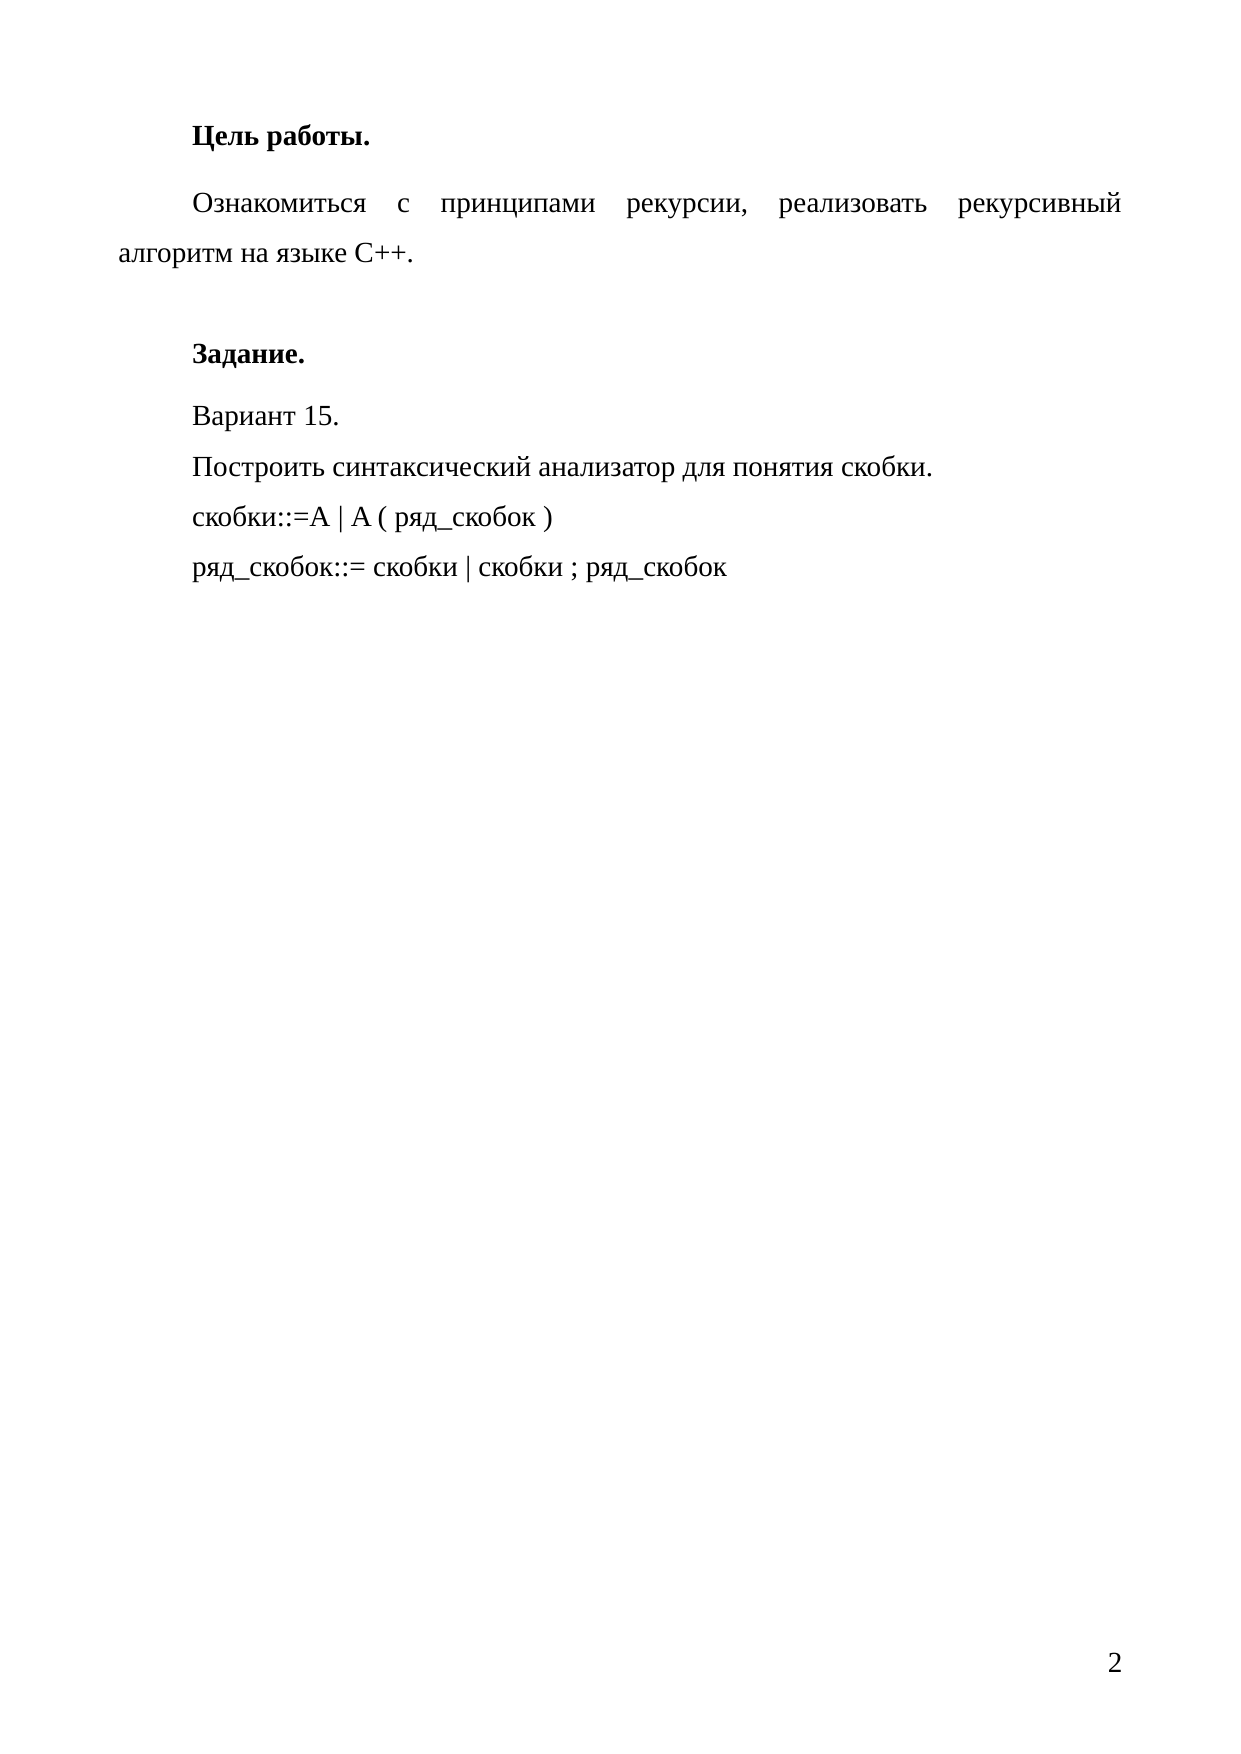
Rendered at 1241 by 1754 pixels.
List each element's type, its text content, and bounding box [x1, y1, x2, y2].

subtitle Цель работы. [118, 118, 1122, 152]
text Построить синтаксический анализатор для понятия скобки. [118, 449, 1122, 482]
text Вариант 15. [118, 398, 1122, 432]
text ряд_скобок::= скобки | скобки ; ряд_скобок [118, 549, 1122, 583]
text скобки::=А | A ( ряд_скобок ) [118, 499, 1122, 533]
text Ознакомиться с принципами рекурсии, реализовать рекурсивный алгоритм на языке С++. [118, 185, 1122, 269]
subtitle Задание. [118, 336, 1122, 370]
